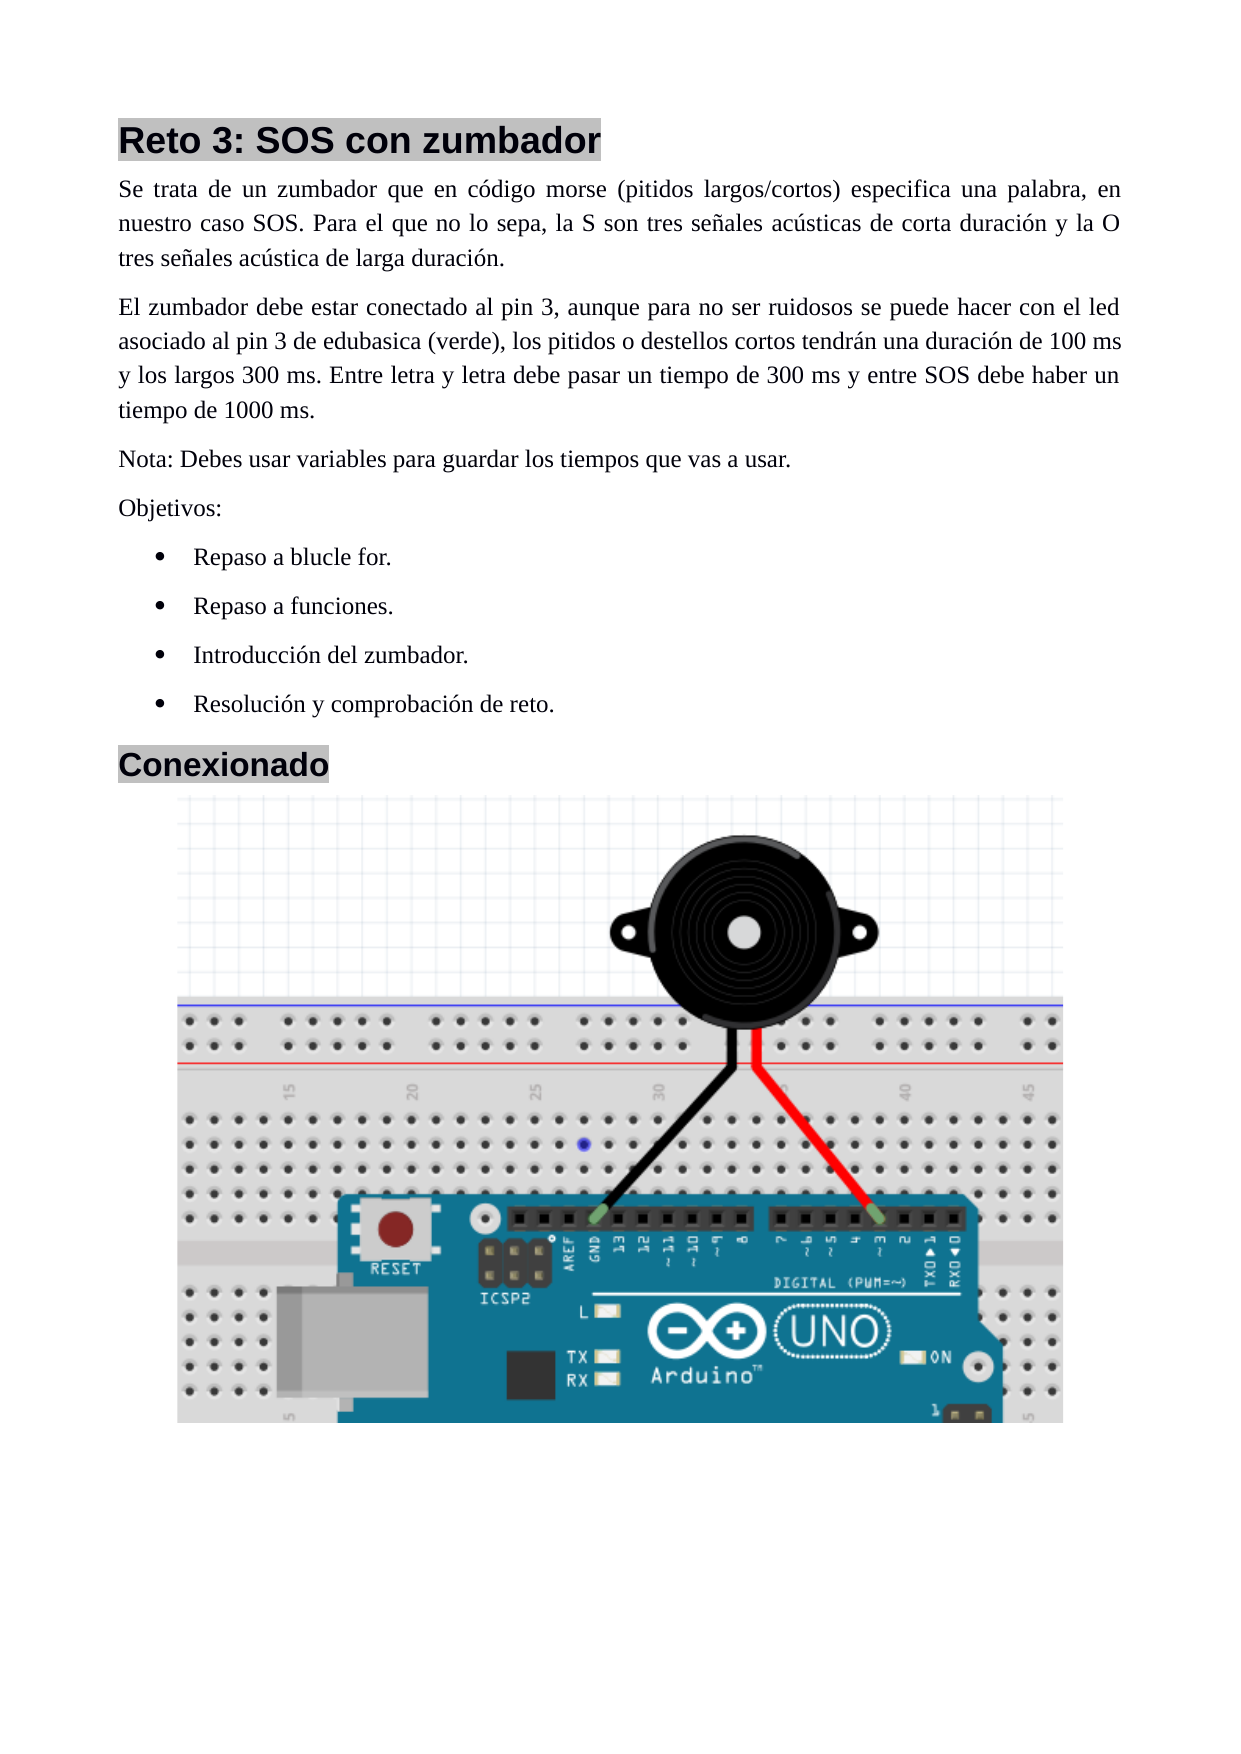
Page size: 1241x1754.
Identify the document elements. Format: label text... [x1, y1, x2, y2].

subtitle Reto 3: SOS con zumbador [118, 118, 1122, 161]
text Objetivos: [118, 493, 1122, 522]
list Repaso a funciones. [156, 591, 1122, 620]
subtitle Conexionado [118, 745, 1122, 783]
text Se trata de un zumbador que en código morse (pitidos largos/cortos) especifica una palabra, en nuestro caso SOS. Para el que no lo sepa, la S son tres señales acústicas de corta duración y la O tres señales acústica de larga duración. [118, 174, 1122, 271]
text El zumbador debe estar conectado al pin 3, aunque para no ser ruidosos se puede hacer con el led asociado al pin 3 de edubasica (verde), los pitidos o destellos cortos tendrán una duración de 100 ms y los largos 300 ms. Entre letra y letra debe pasar un tiempo de 300 ms y entre SOS debe haber un tiempo de 1000 ms. [118, 292, 1122, 424]
picture [177, 795, 1064, 1423]
list Resolución y comprobación de reto. [156, 689, 1122, 718]
text Nota: Debes usar variables para guardar los tiempos que vas a usar. [118, 444, 1122, 473]
list Introducción del zumbador. [156, 640, 1122, 669]
list Repaso a blucle for. [156, 542, 1122, 571]
